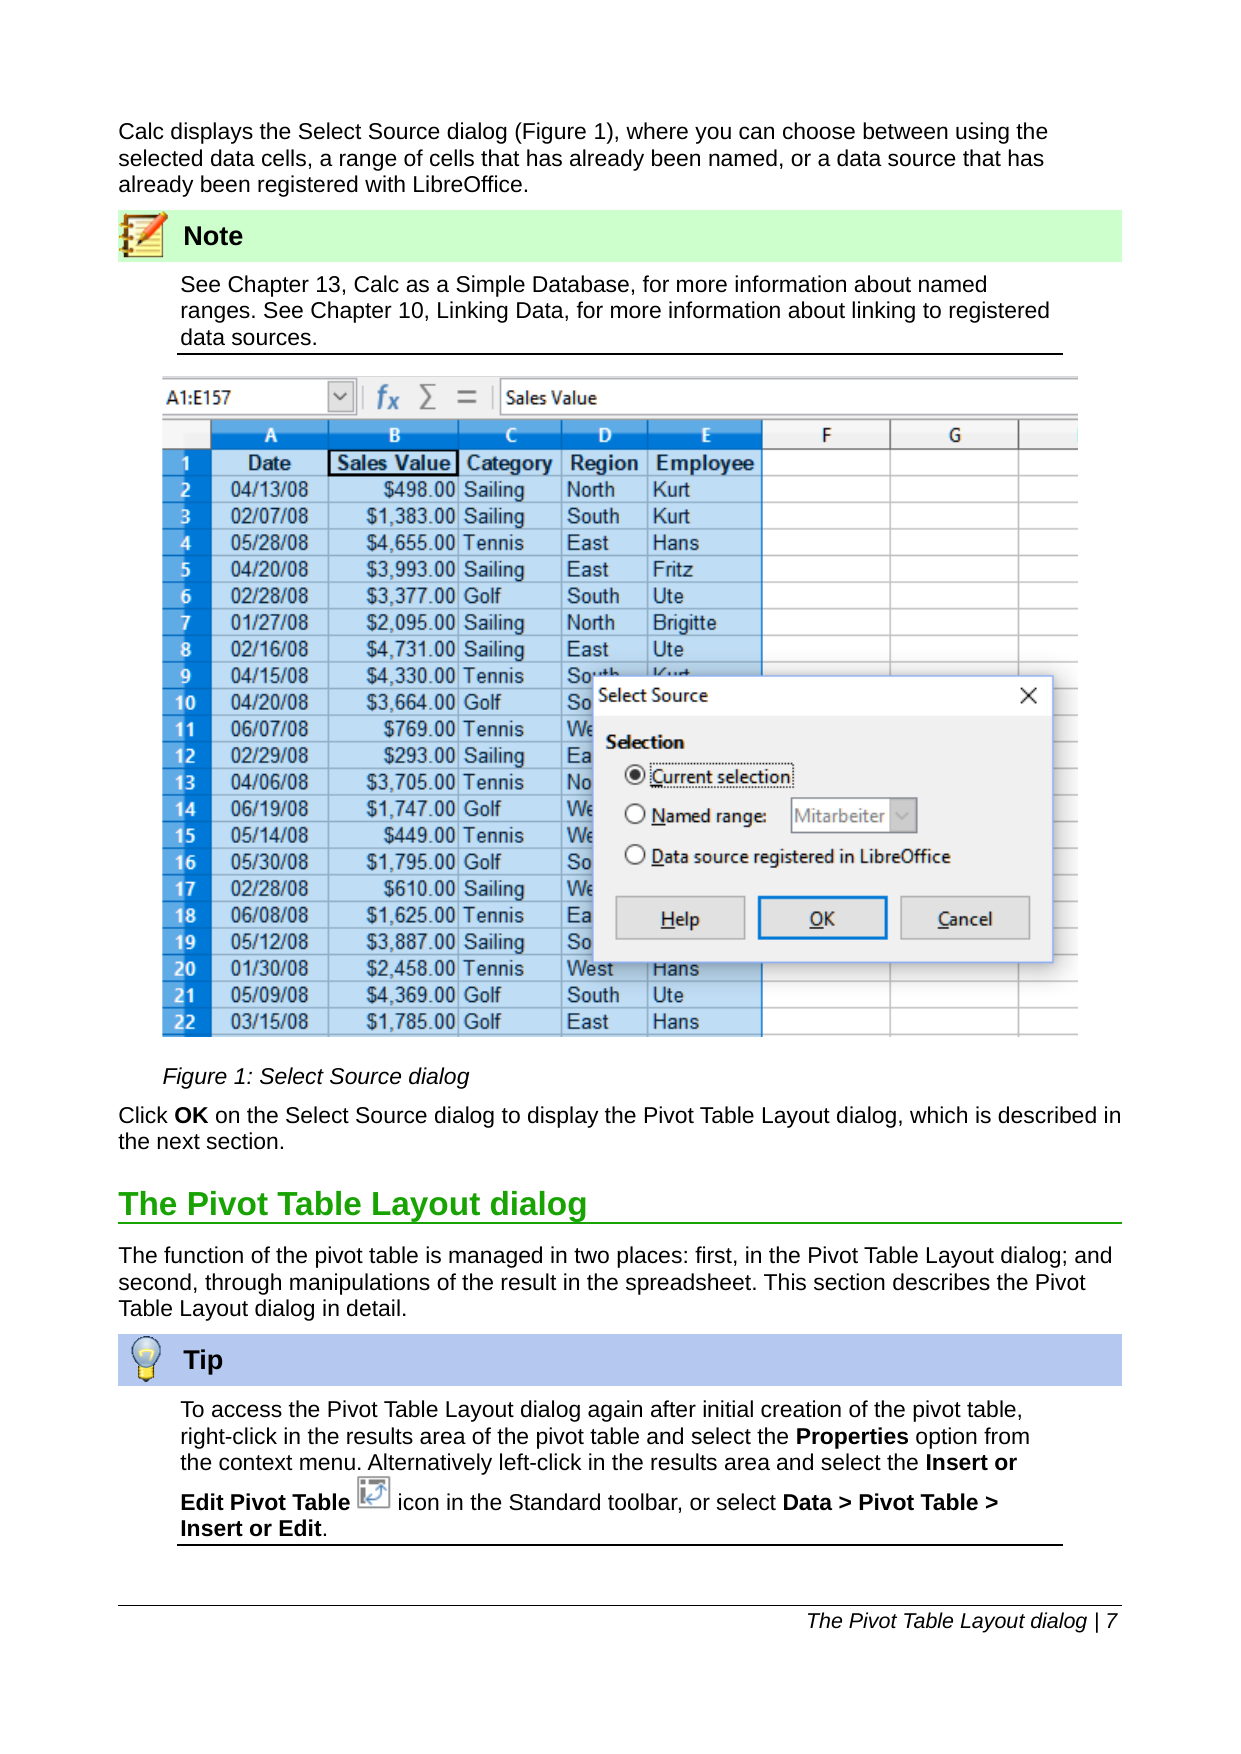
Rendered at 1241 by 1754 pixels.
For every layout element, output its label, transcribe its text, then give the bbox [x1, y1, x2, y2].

text To access the Pivot Table Layout dialog again after initial creation of the pivot table, right-click in the results area of the pivot table and select the Properties option from the context menu. Alternatively left-click in the results area and select the Insert or Edit Pivot Table icon in the Standard toolbar, or select Data > Pivot Table > Insert or Edit. [177, 1393, 1063, 1544]
picture [119, 210, 170, 261]
picture [162, 376, 1078, 1037]
text Calc displays the Select Source dialog (Figure 1), where you can choose between using the selected data cells, a range of cells that has already been named, or a data source that has already been registered with LibreOffice. [118, 118, 1122, 197]
subtitle The Pivot Table Layout dialog [118, 1184, 1122, 1222]
subtitle Tip [118, 1334, 1122, 1386]
picture [119, 1334, 170, 1385]
text The function of the pivot table is managed in two places: first, in the Pivot Table Layout dialog; and second, through manipulations of the result in the spreadsheet. This section describes the Pivot Table Layout dialog in detail. [118, 1242, 1122, 1321]
text Click OK on the Select Source dialog to display the Pivot Table Layout dialog, which is described in the next section. [118, 1102, 1122, 1154]
subtitle Note [118, 210, 1122, 262]
picture [356, 1475, 392, 1510]
text See Chapter 13, Calc as a Simple Database, for more information about named ranges. See Chapter 10, Linking Data, for more information about linking to registered data sources. [177, 268, 1063, 353]
text Figure 1: Select Source dialog [162, 1037, 1078, 1090]
